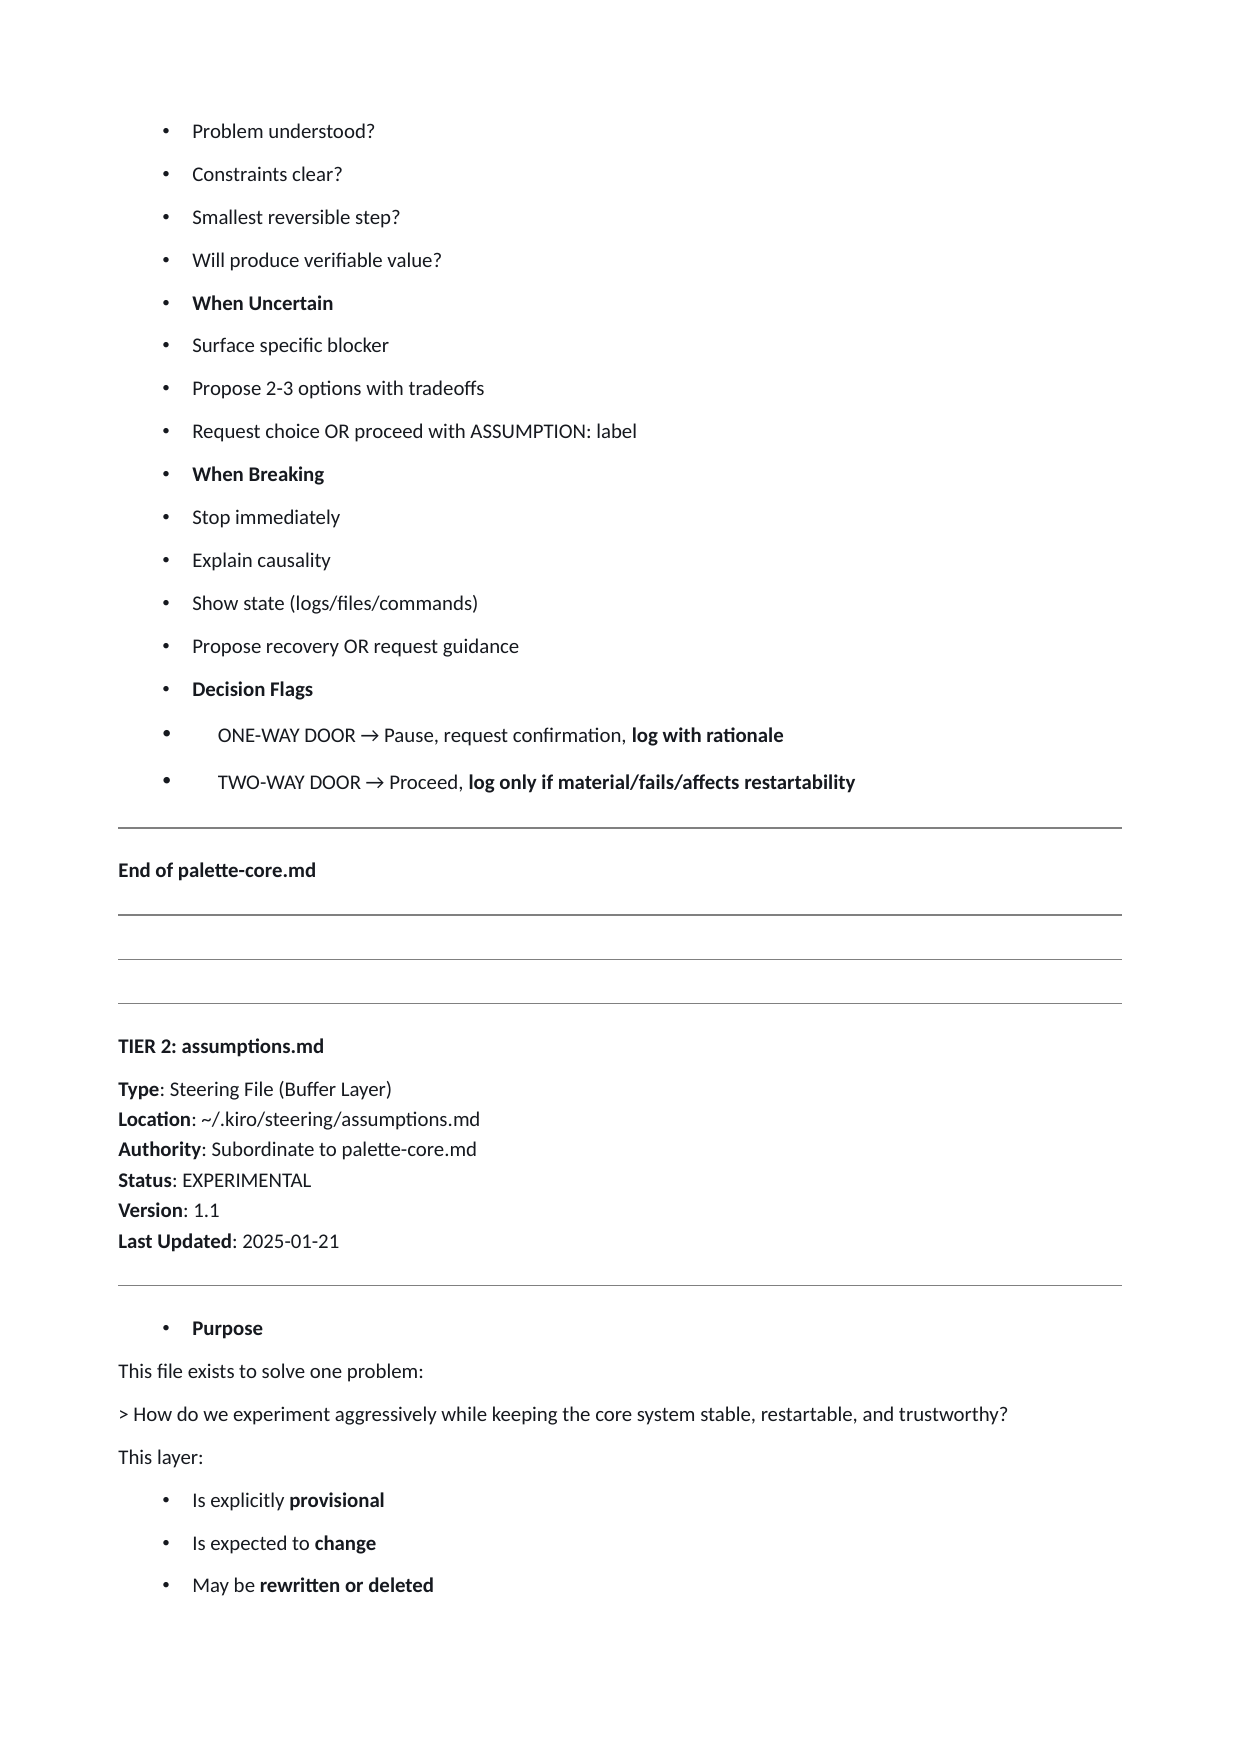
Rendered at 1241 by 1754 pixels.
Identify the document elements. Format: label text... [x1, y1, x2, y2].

list Stop immediately [162, 504, 1122, 530]
text End of palette-core.md [118, 857, 1122, 883]
list Propose recovery OR request guidance [162, 633, 1122, 658]
list Is explicitly provisional [162, 1487, 1122, 1512]
list May be rewritten or deleted [162, 1573, 1122, 1598]
text This file exists to solve one problem: [118, 1358, 1122, 1383]
list Explain causality [162, 547, 1122, 573]
text This layer: [118, 1444, 1122, 1469]
list Show state (logs/files/commands) [162, 590, 1122, 616]
text > How do we experiment aggressively while keeping the core system stable, restartable, and trustworthy? [118, 1401, 1122, 1426]
text TIER 2: assumptions.md [118, 1033, 1122, 1058]
list Will produce verifiable value? [162, 247, 1122, 272]
list When Breaking [162, 461, 1122, 487]
text Type: Steering File (Buffer Layer) Location: ~/.kiro/steering/assumptions.md Authority: Subordinate to palette-core.md Status: EXPERIMENTAL Version: 1.1 Last Updated: 2025-01-21 [118, 1076, 1122, 1253]
list Decision Flags [162, 676, 1122, 701]
list When Uncertain [162, 290, 1122, 315]
list Smallest reversible step? [162, 204, 1122, 229]
list Surface specific blocker [162, 333, 1122, 358]
list 🚨 ONE-WAY DOOR → Pause, request confirmation, log with rationale [162, 719, 1122, 748]
list Constraints clear? [162, 161, 1122, 186]
list Propose 2-3 options with tradeoffs [162, 376, 1122, 401]
list Problem understood? [162, 118, 1122, 143]
list 🔄 TWO-WAY DOOR → Proceed, log only if material/fails/affects restartability [162, 766, 1122, 795]
list Is expected to change [162, 1530, 1122, 1555]
list Request choice OR proceed with ASSUMPTION: label [162, 418, 1122, 444]
list Purpose [162, 1315, 1122, 1341]
